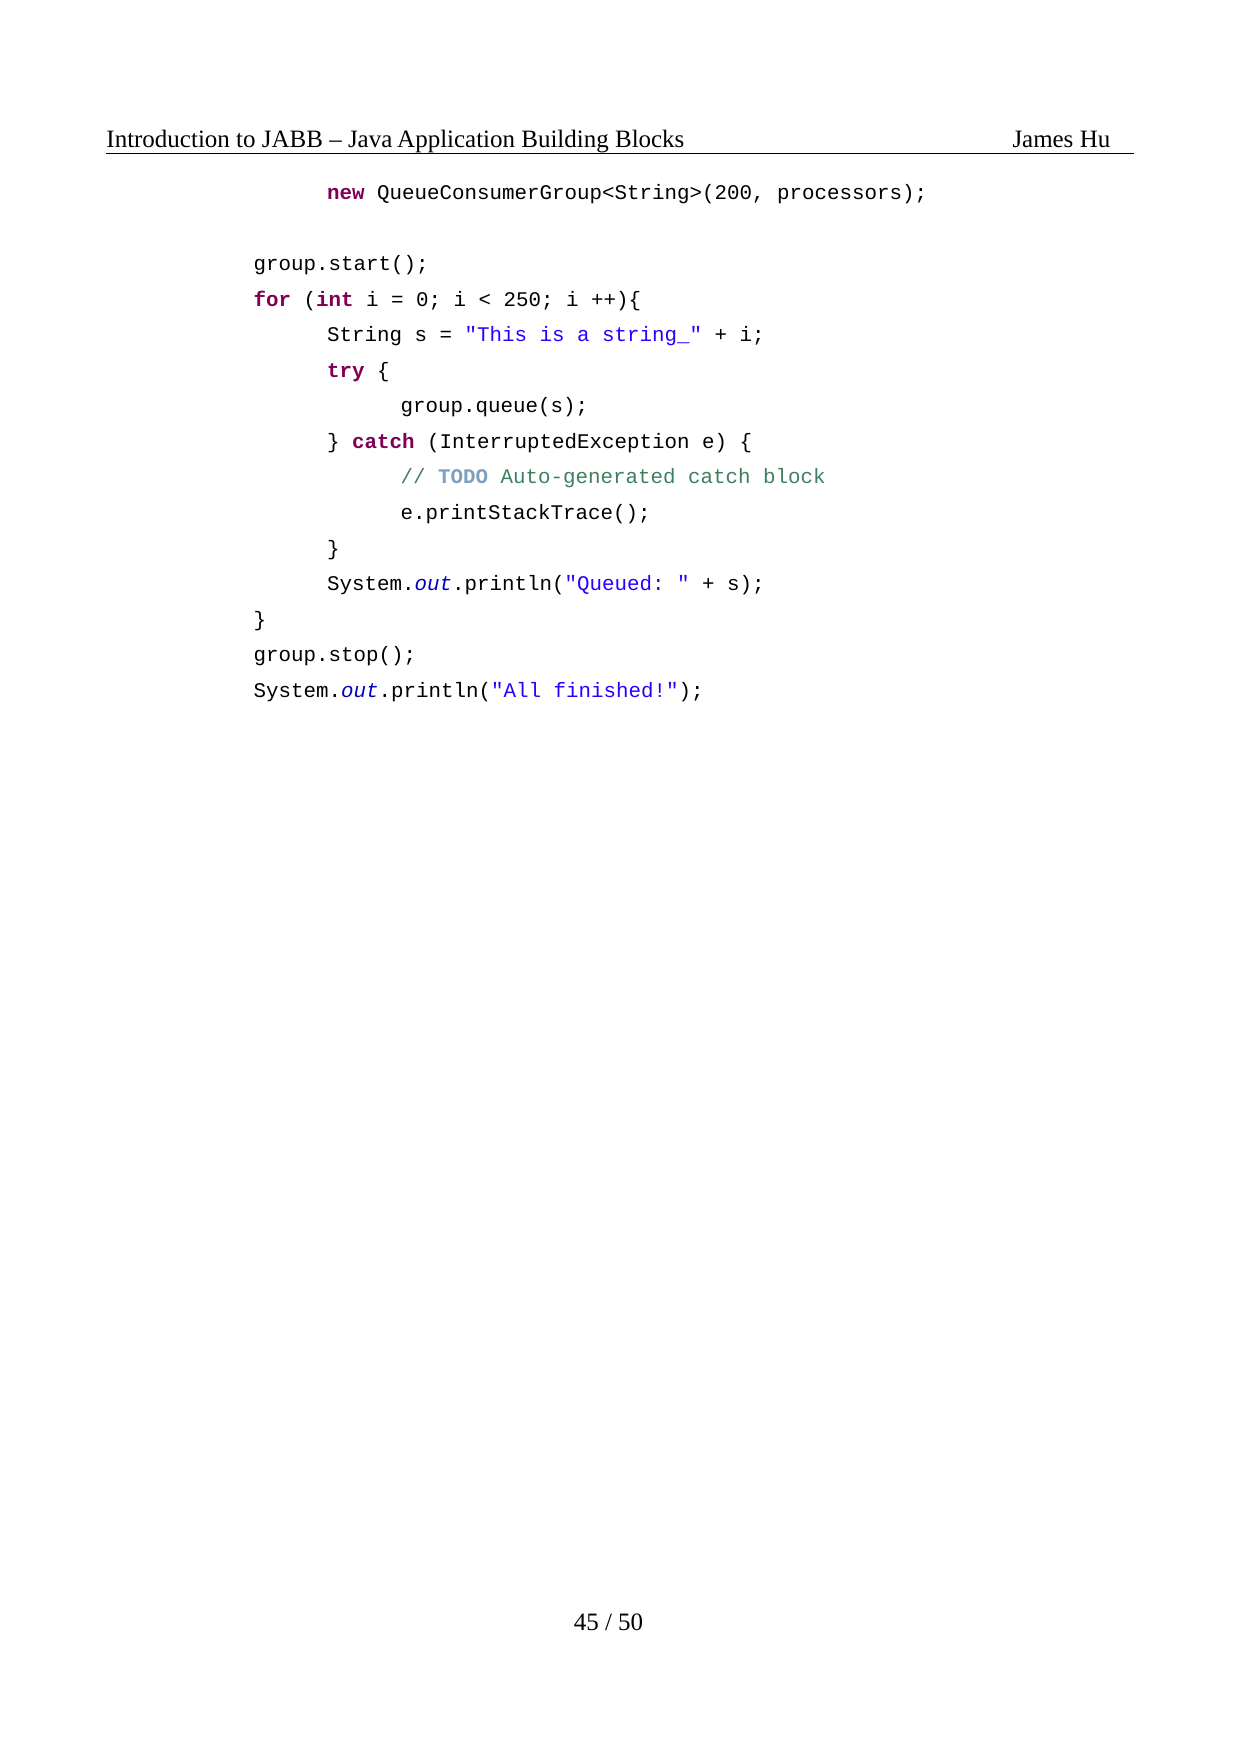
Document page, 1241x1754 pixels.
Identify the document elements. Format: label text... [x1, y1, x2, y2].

text } [106, 609, 1134, 632]
text new QueueConsumerGroup<String>(200, processors); [106, 182, 1134, 206]
text System.out.println("Queued: " + s); [106, 573, 1134, 597]
text e.printStackTrace(); [106, 502, 1134, 526]
text System.out.println("All finished!"); [106, 680, 1134, 703]
text try { [106, 360, 1134, 384]
text } catch (InterruptedException e) { [106, 431, 1134, 455]
text group.stop(); [106, 644, 1134, 668]
text } [106, 538, 1134, 561]
text String s = "This is a string_" + i; [106, 324, 1134, 348]
text for (int i = 0; i < 250; i ++){ [106, 289, 1134, 313]
text // TODO Auto-generated catch block [106, 467, 1134, 490]
text group.queue(s); [106, 396, 1134, 419]
text group.start(); [106, 253, 1134, 277]
